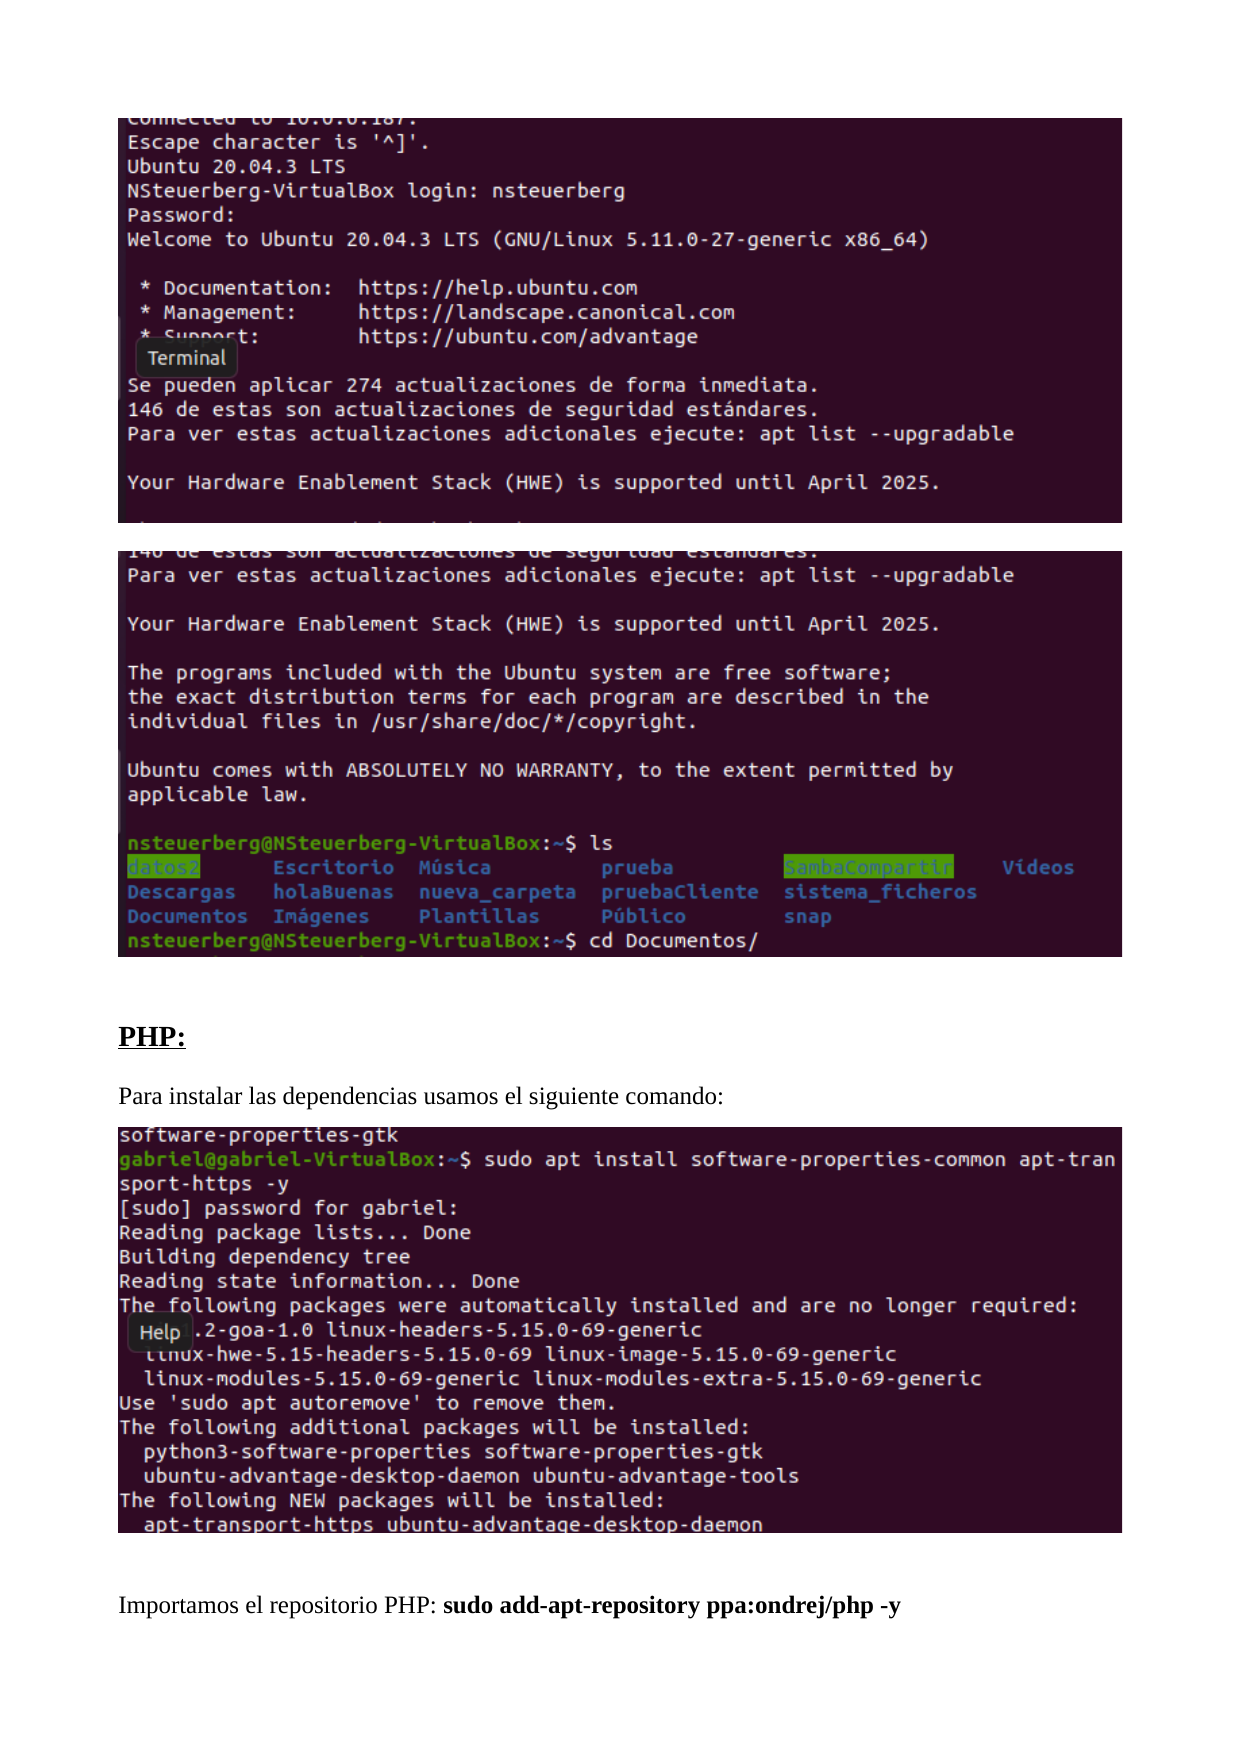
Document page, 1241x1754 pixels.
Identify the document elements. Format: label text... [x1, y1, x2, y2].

text PHP: [118, 1019, 1122, 1052]
text Para instalar las dependencias usamos el siguiente comando: [118, 1081, 1122, 1110]
picture [118, 118, 1123, 523]
picture [118, 551, 1123, 957]
text Importamos el repositorio PHP: sudo add-apt-repository ppa:ondrej/php -y [118, 1590, 1122, 1619]
picture [118, 1127, 1123, 1533]
